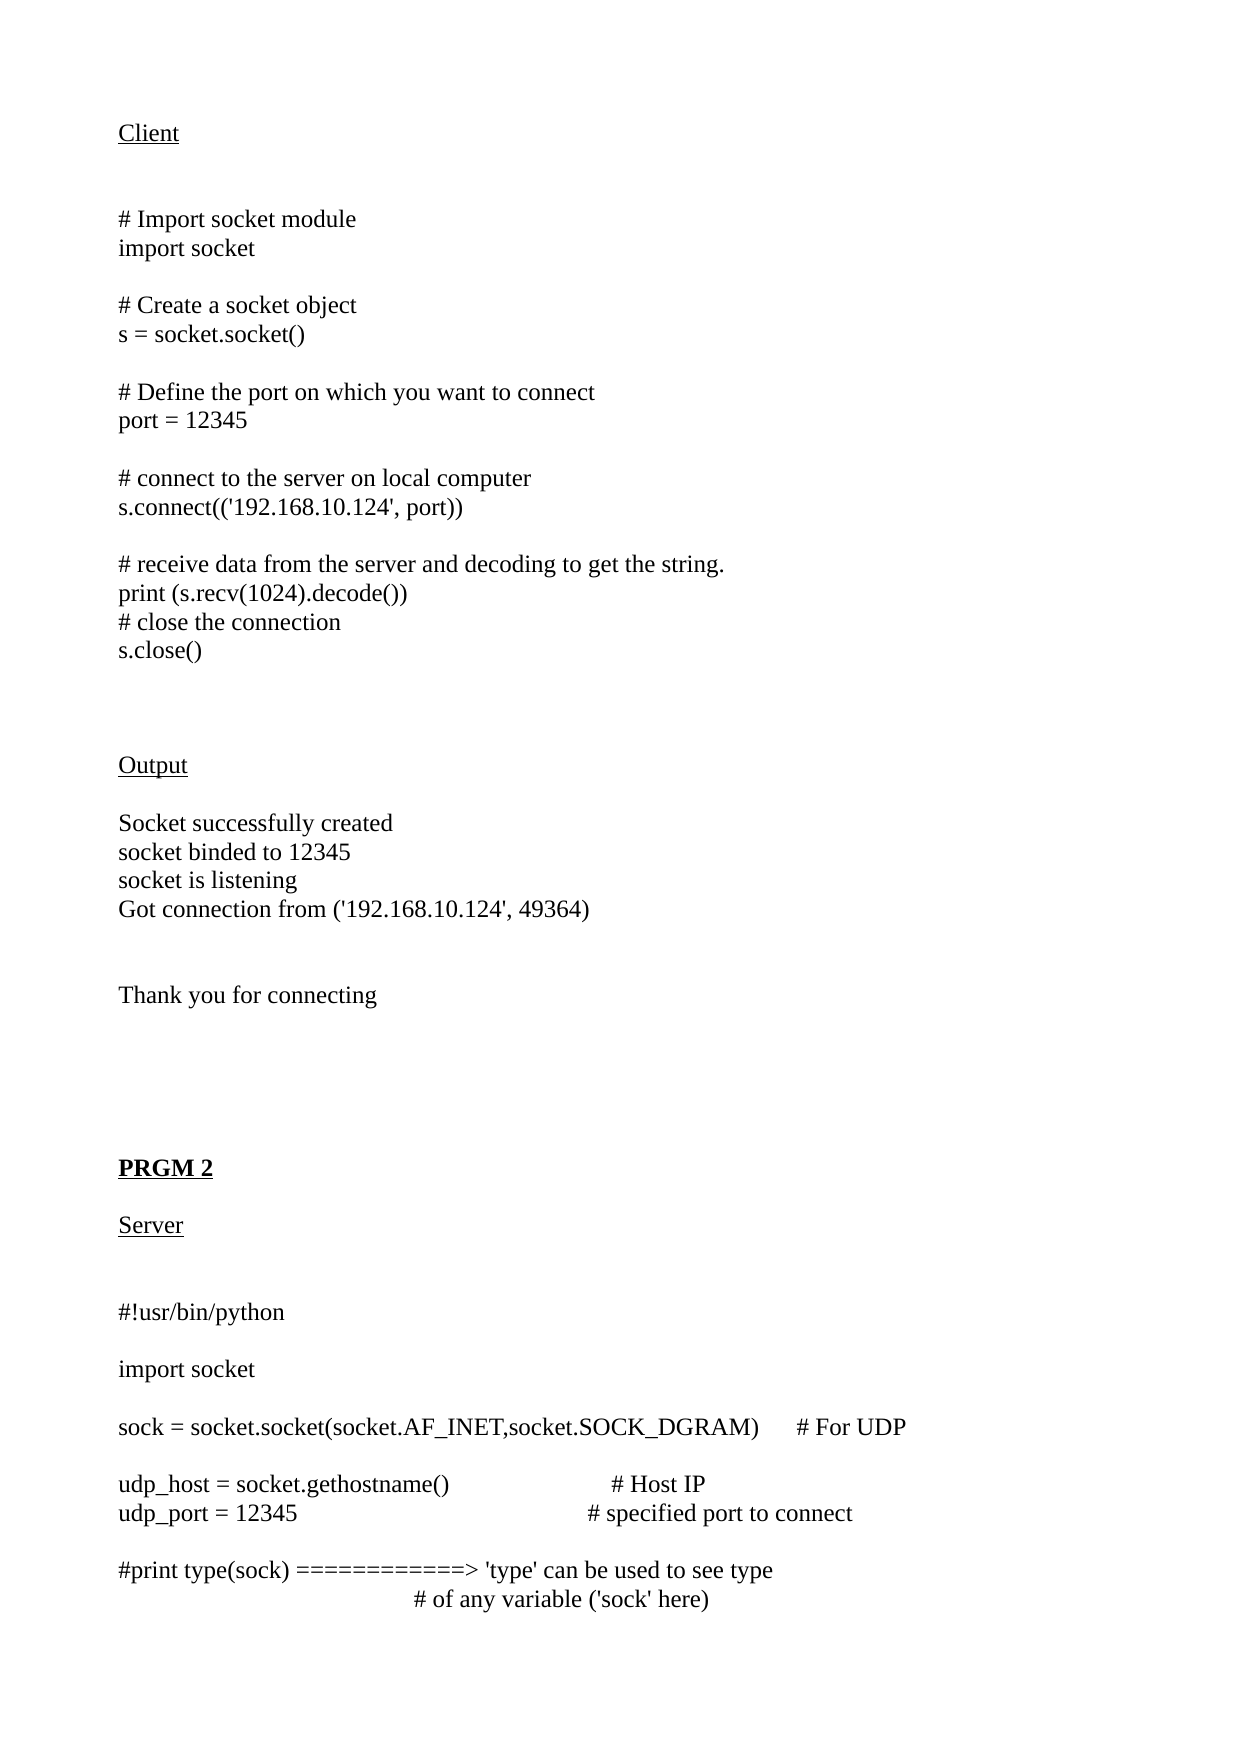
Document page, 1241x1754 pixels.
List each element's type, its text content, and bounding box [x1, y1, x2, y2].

text s.connect(('192.168.10.124', port)) [118, 492, 1122, 521]
text print (s.recv(1024).decode()) [118, 578, 1122, 607]
text # of any variable ('sock' here) [118, 1584, 1122, 1613]
text # receive data from the server and decoding to get the string. [118, 549, 1122, 578]
text #!usr/bin/python [118, 1297, 1122, 1326]
text udp_port = 12345 # specified port to connect [118, 1498, 1122, 1527]
text # close the connection [118, 607, 1122, 636]
text socket is listening [118, 866, 1122, 894]
text port = 12345 [118, 406, 1122, 434]
text socket binded to 12345 [118, 837, 1122, 866]
text Output [118, 751, 1122, 779]
text # Import socket module [118, 204, 1122, 233]
text # connect to the server on local computer [118, 463, 1122, 492]
text PRGM 2 [118, 1153, 1122, 1182]
text udp_host = socket.gethostname() # Host IP [118, 1469, 1122, 1498]
text import socket [118, 233, 1122, 262]
text Socket successfully created [118, 808, 1122, 837]
text Thank you for connecting [118, 981, 1122, 1009]
text sock = socket.socket(socket.AF_INET,socket.SOCK_DGRAM) # For UDP [118, 1412, 1122, 1441]
text s = socket.socket() [118, 319, 1122, 348]
text s.close() [118, 636, 1122, 664]
text Server [118, 1211, 1122, 1239]
text # Create a socket object [118, 291, 1122, 319]
text #print type(sock) ============> 'type' can be used to see type [118, 1556, 1122, 1584]
text import socket [118, 1354, 1122, 1383]
text # Define the port on which you want to connect [118, 377, 1122, 406]
text Got connection from ('192.168.10.124', 49364) [118, 894, 1122, 923]
text Client [118, 118, 1122, 147]
